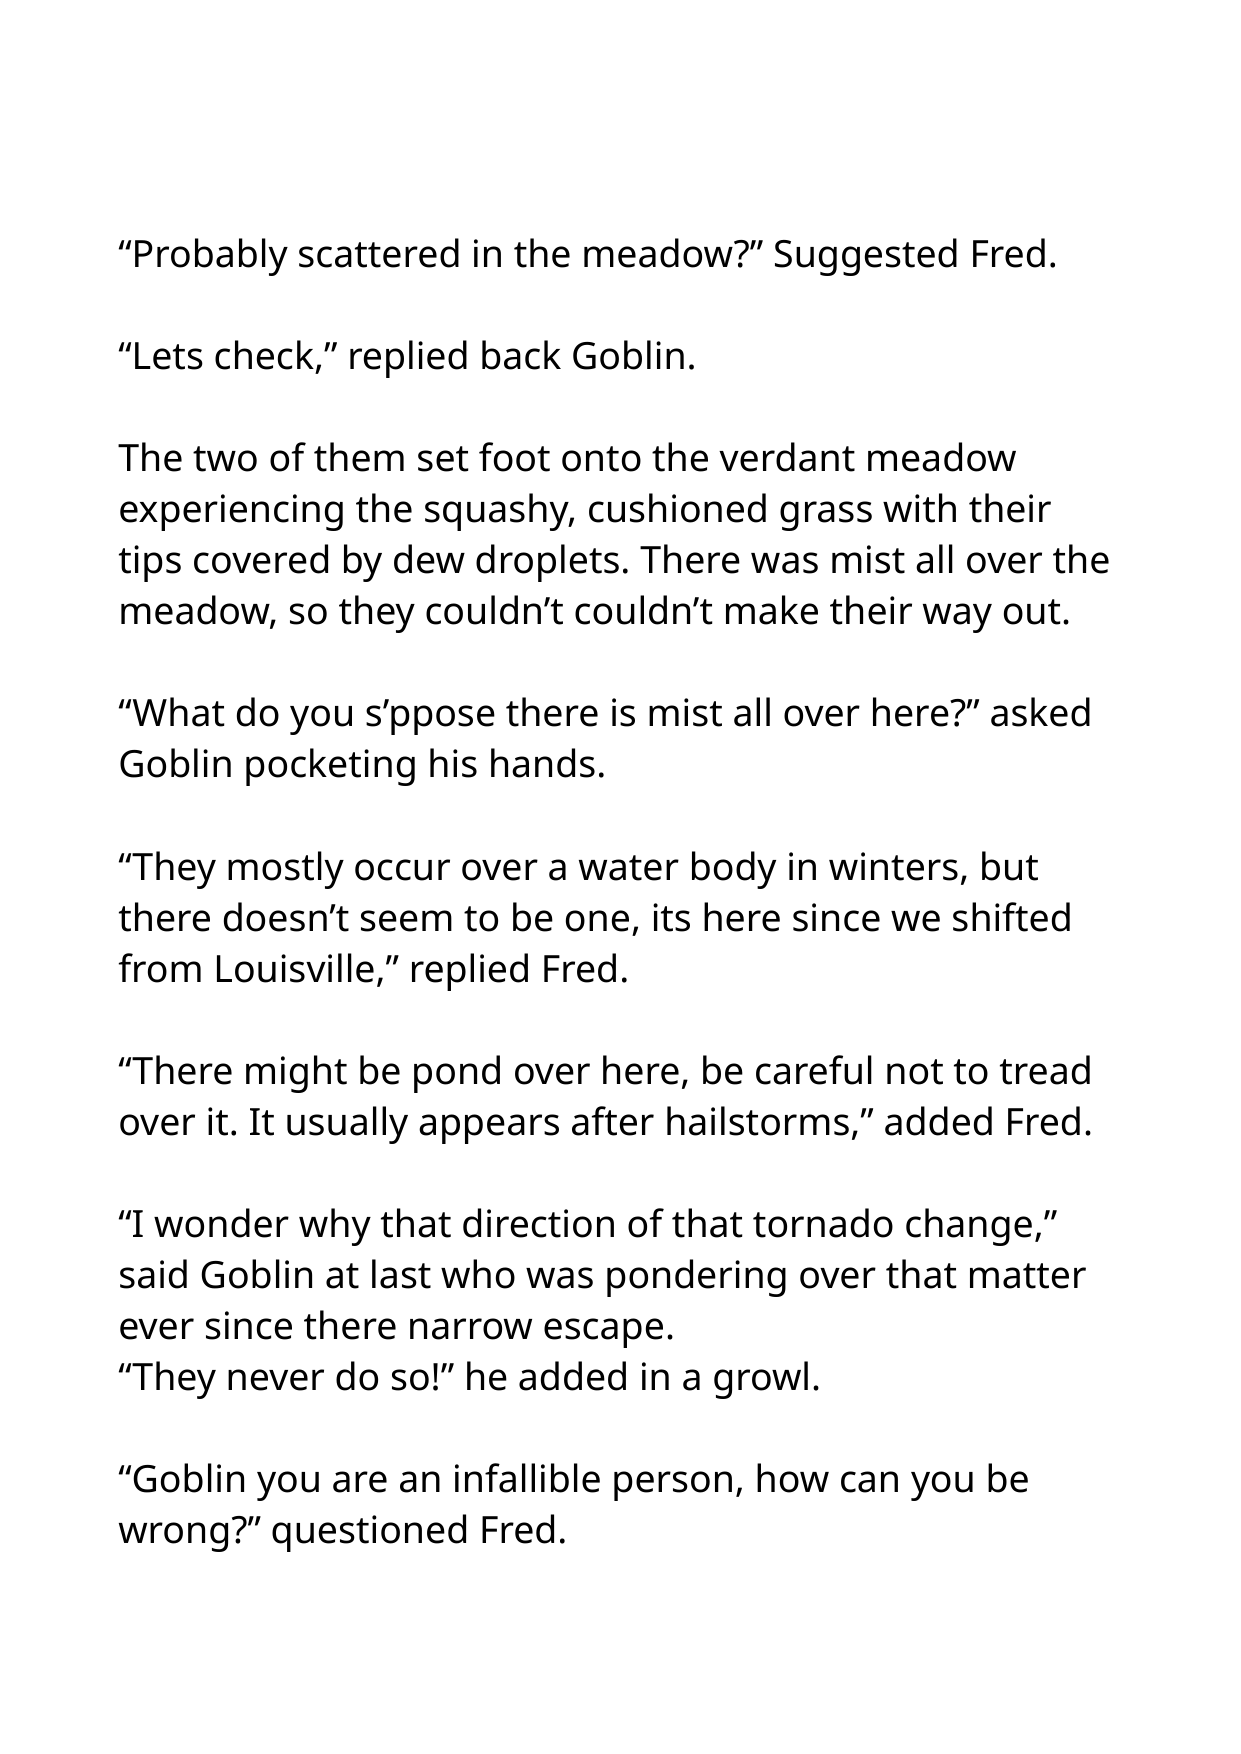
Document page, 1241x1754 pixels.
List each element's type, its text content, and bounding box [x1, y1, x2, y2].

text “They mostly occur over a water body in winters, but there doesn’t seem to be one, its here since we shifted from Louisville,” replied Fred. [118, 840, 1122, 993]
text “I wonder why that direction of that tornado change,” said Goblin at last who was pondering over that matter ever since there narrow escape. [118, 1197, 1122, 1350]
text “Probably scattered in the meadow?” Suggested Fred. [118, 227, 1122, 278]
text “They never do so!” he added in a growl. [118, 1350, 1122, 1401]
text The two of them set foot onto the verdant meadow experiencing the squashy, cushioned grass with their tips covered by dew droplets. There was mist all over the meadow, so they couldn’t couldn’t make their way out. [118, 432, 1122, 636]
text “What do you s’ppose there is mist all over here?” asked Goblin pocketing his hands. [118, 687, 1122, 789]
text “Goblin you are an infallible person, how can you be wrong?” questioned Fred. [118, 1452, 1122, 1554]
text “Lets check,” replied back Goblin. [118, 329, 1122, 381]
text “There might be pond over here, be careful not to tread over it. It usually appears after hailstorms,” added Fred. [118, 1044, 1122, 1146]
